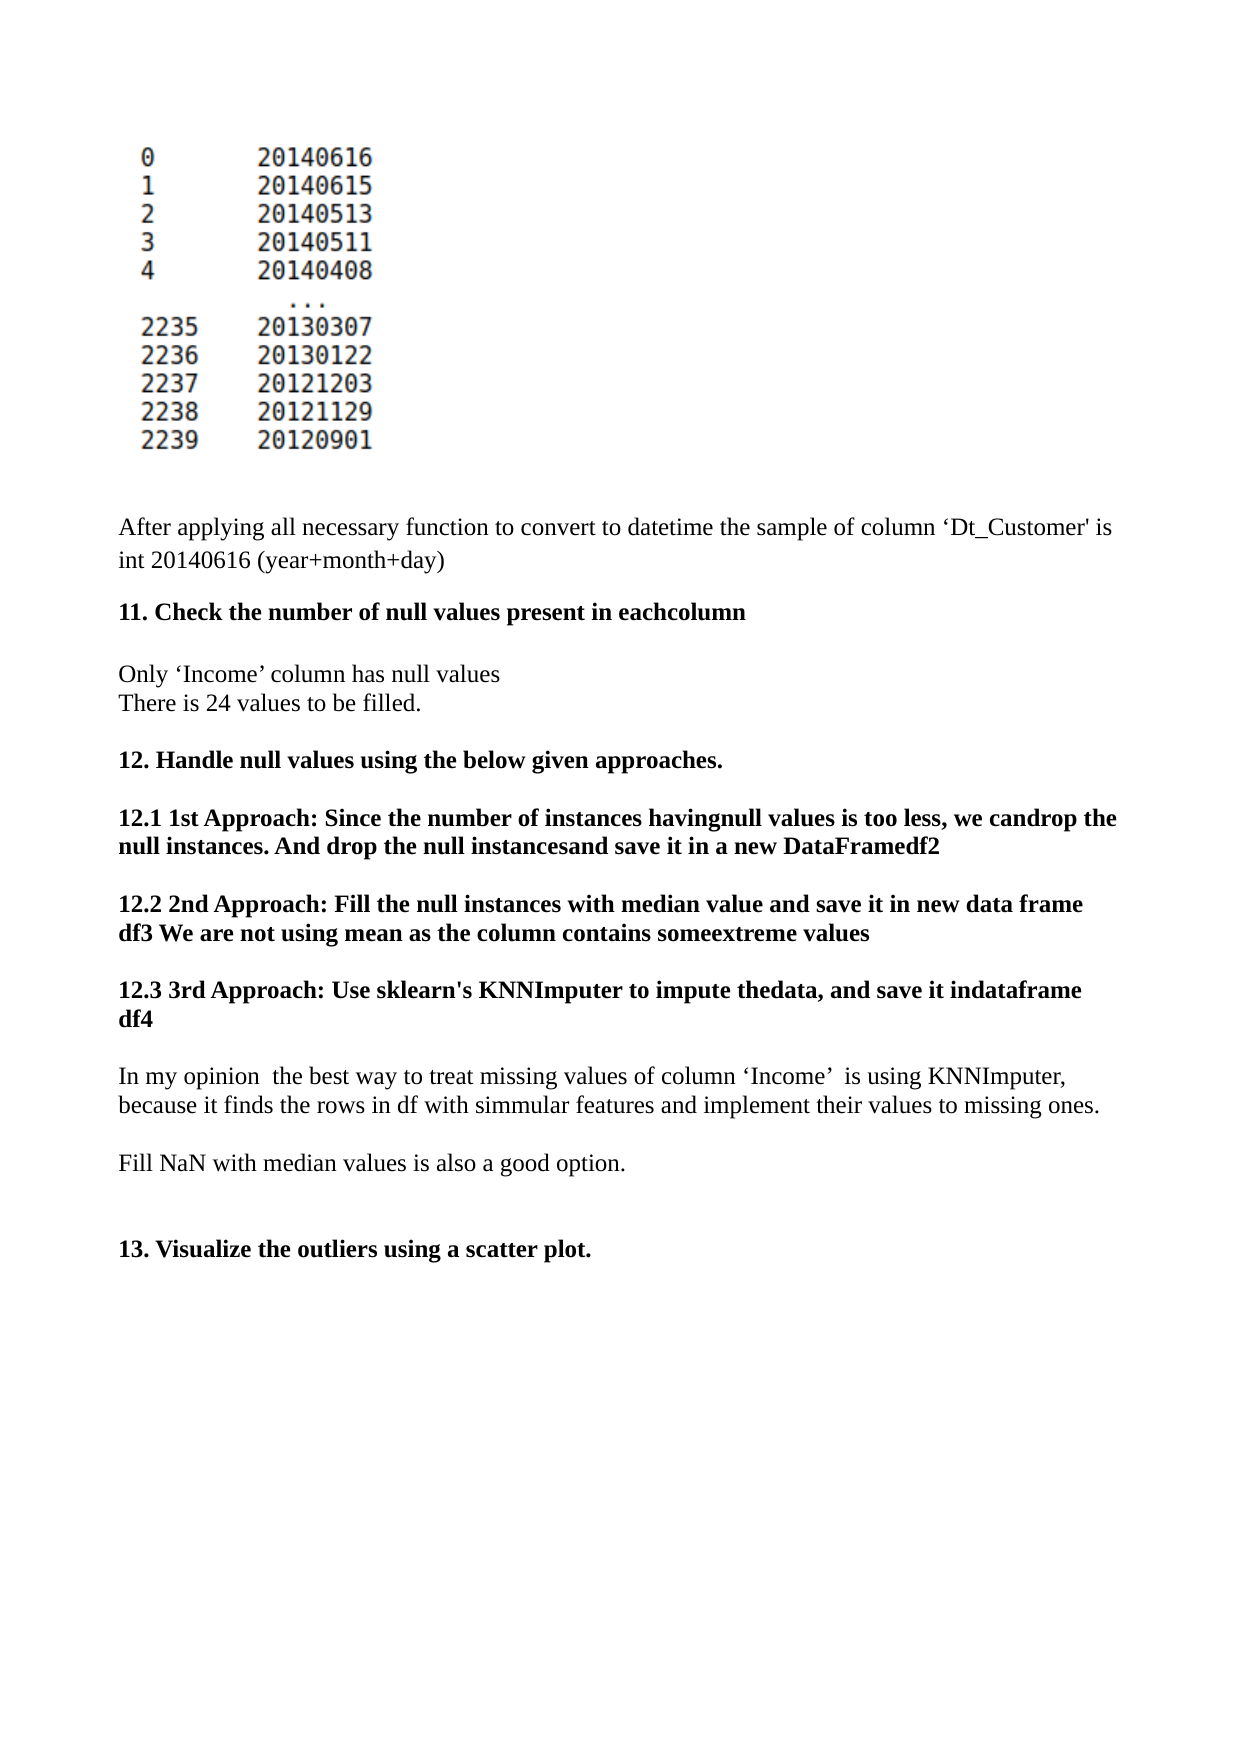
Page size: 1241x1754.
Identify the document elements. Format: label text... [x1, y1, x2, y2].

text 12.3 3rd Approach: Use sklearn's KNNImputer to impute thedata, and save it indataframe df4 [118, 975, 1122, 1033]
text There is 24 values to be filled. [118, 688, 1122, 716]
text 13. Visualize the outliers using a scatter plot. [118, 1234, 1122, 1263]
text 12. Handle null values using the below given approaches. [118, 745, 1122, 774]
text 12.2 2nd Approach: Fill the null instances with median value and save it in new data frame df3 We are not using mean as the column contains someextreme values [118, 889, 1122, 946]
picture [120, 143, 399, 457]
text Fill NaN with median values is also a good option. [118, 1148, 1122, 1176]
text After applying all necessary function to convert to datetime the sample of column ‘Dt_Customer' is int 20140616 (year+month+day) [118, 512, 1122, 574]
text 12.1 1st Approach: Since the number of instances havingnull values is too less, we candrop the null instances. And drop the null instancesand save it in a new DataFramedf2 [118, 803, 1122, 860]
text In my opinion the best way to treat missing values of column ‘Income’ is using KNNImputer, because it finds the rows in df with simmular features and implement their values to missing ones. [118, 1061, 1122, 1119]
text Only ‘Income’ column has null values [118, 659, 1122, 688]
text 11. Check the number of null values present in eachcolumn [118, 597, 1122, 626]
